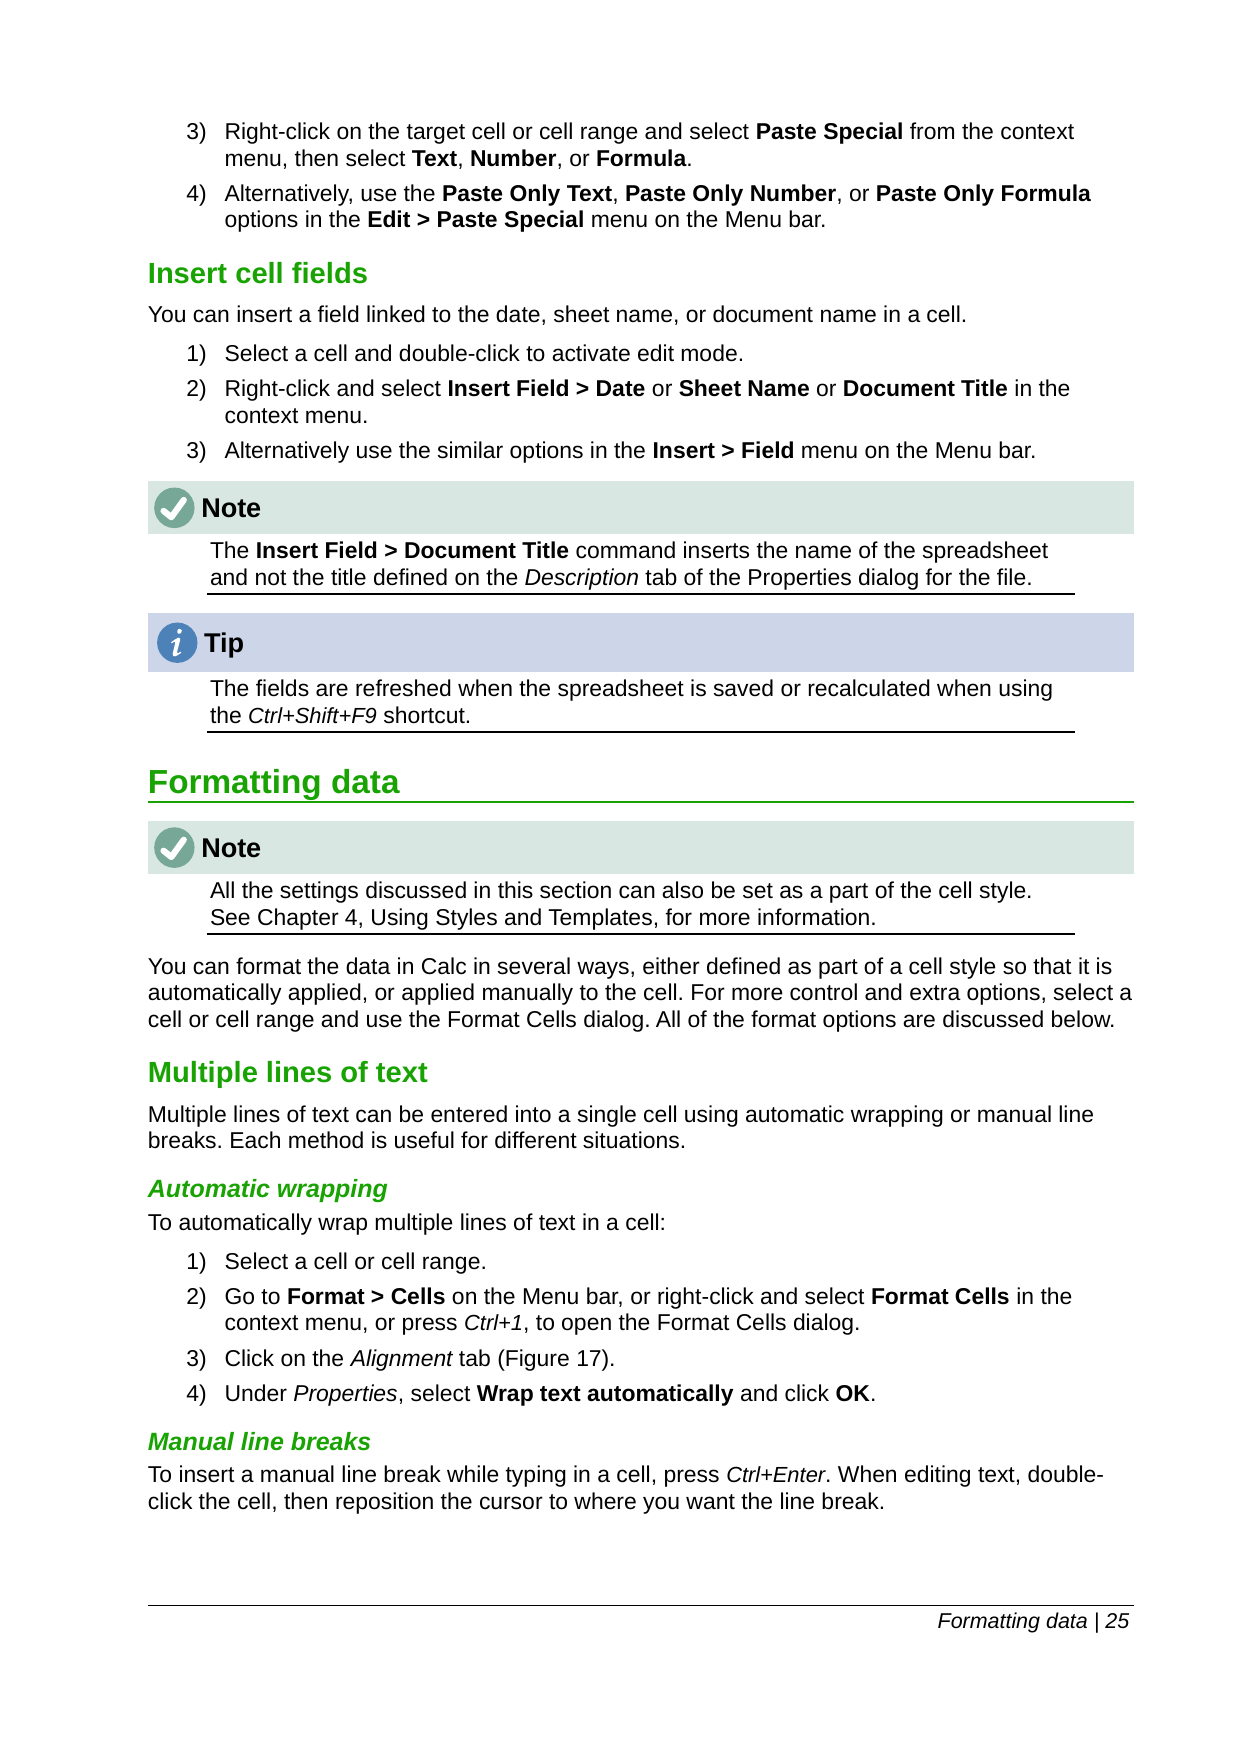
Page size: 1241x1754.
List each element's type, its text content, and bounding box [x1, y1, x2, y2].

subtitle Insert cell fields [148, 256, 1134, 289]
list Select a cell and double-click to activate edit mode. [207, 340, 1134, 367]
list Go to Format > Cells on the Menu bar, or right-click and select Format Cells in the context menu, or press Ctrl+1, to open the Format Cells dialog. [207, 1283, 1134, 1336]
text To insert a manual line break while typing in a cell, press Ctrl+Enter. When editing text, double-click the cell, then reposition the cursor to where you want the line break. [148, 1461, 1134, 1514]
text The fields are refreshed when the spreadsheet is saved or recalculated when using the Ctrl+Shift+F9 shortcut. [207, 672, 1075, 731]
list Under Properties, select Wrap text automatically and click OK. [207, 1380, 1134, 1406]
text The Insert Field > Document Title command inserts the name of the spreadsheet and not the title defined on the Description tab of the Properties dialog for the file. [207, 534, 1075, 593]
subtitle Tip [148, 613, 1134, 672]
subtitle Manual line breaks [148, 1427, 1134, 1455]
list Right-click and select Insert Field > Date or Sheet Name or Document Title in the context menu. [207, 375, 1134, 428]
text To automatically wrap multiple lines of text in a cell: [148, 1209, 1134, 1235]
subtitle Formatting data [148, 763, 1134, 801]
subtitle Note [148, 821, 1134, 874]
subtitle Note [148, 481, 1134, 534]
list Select a cell or cell range. [207, 1248, 1134, 1274]
text All the settings discussed in this section can also be set as a part of the cell style. See Chapter 4, Using Styles and Templates, for more information. [207, 874, 1075, 933]
list Alternatively, use the Paste Only Text, Paste Only Number, or Paste Only Formula options in the Edit > Paste Special menu on the Menu bar. [207, 180, 1134, 232]
list Click on the Alignment tab (Figure 17). [207, 1344, 1134, 1371]
list Alternatively use the similar options in the Insert > Field menu on the Menu bar. [207, 437, 1134, 463]
text You can insert a field linked to the date, sheet name, or document name in a cell. [148, 301, 1134, 328]
text You can format the data in Calc in several ways, either defined as part of a cell style so that it is automatically applied, or applied manually to the cell. For more control and extra options, select a cell or cell range and use the Format Cells dialog. All of the format options are discussed below. [148, 953, 1134, 1032]
text Multiple lines of text can be entered into a single cell using automatic wrapping or manual line breaks. Each method is useful for different situations. [148, 1101, 1134, 1153]
subtitle Multiple lines of text [148, 1056, 1134, 1089]
subtitle Automatic wrapping [148, 1174, 1134, 1203]
list Right-click on the target cell or cell range and select Paste Special from the context menu, then select Text, Number, or Formula. [207, 118, 1134, 171]
